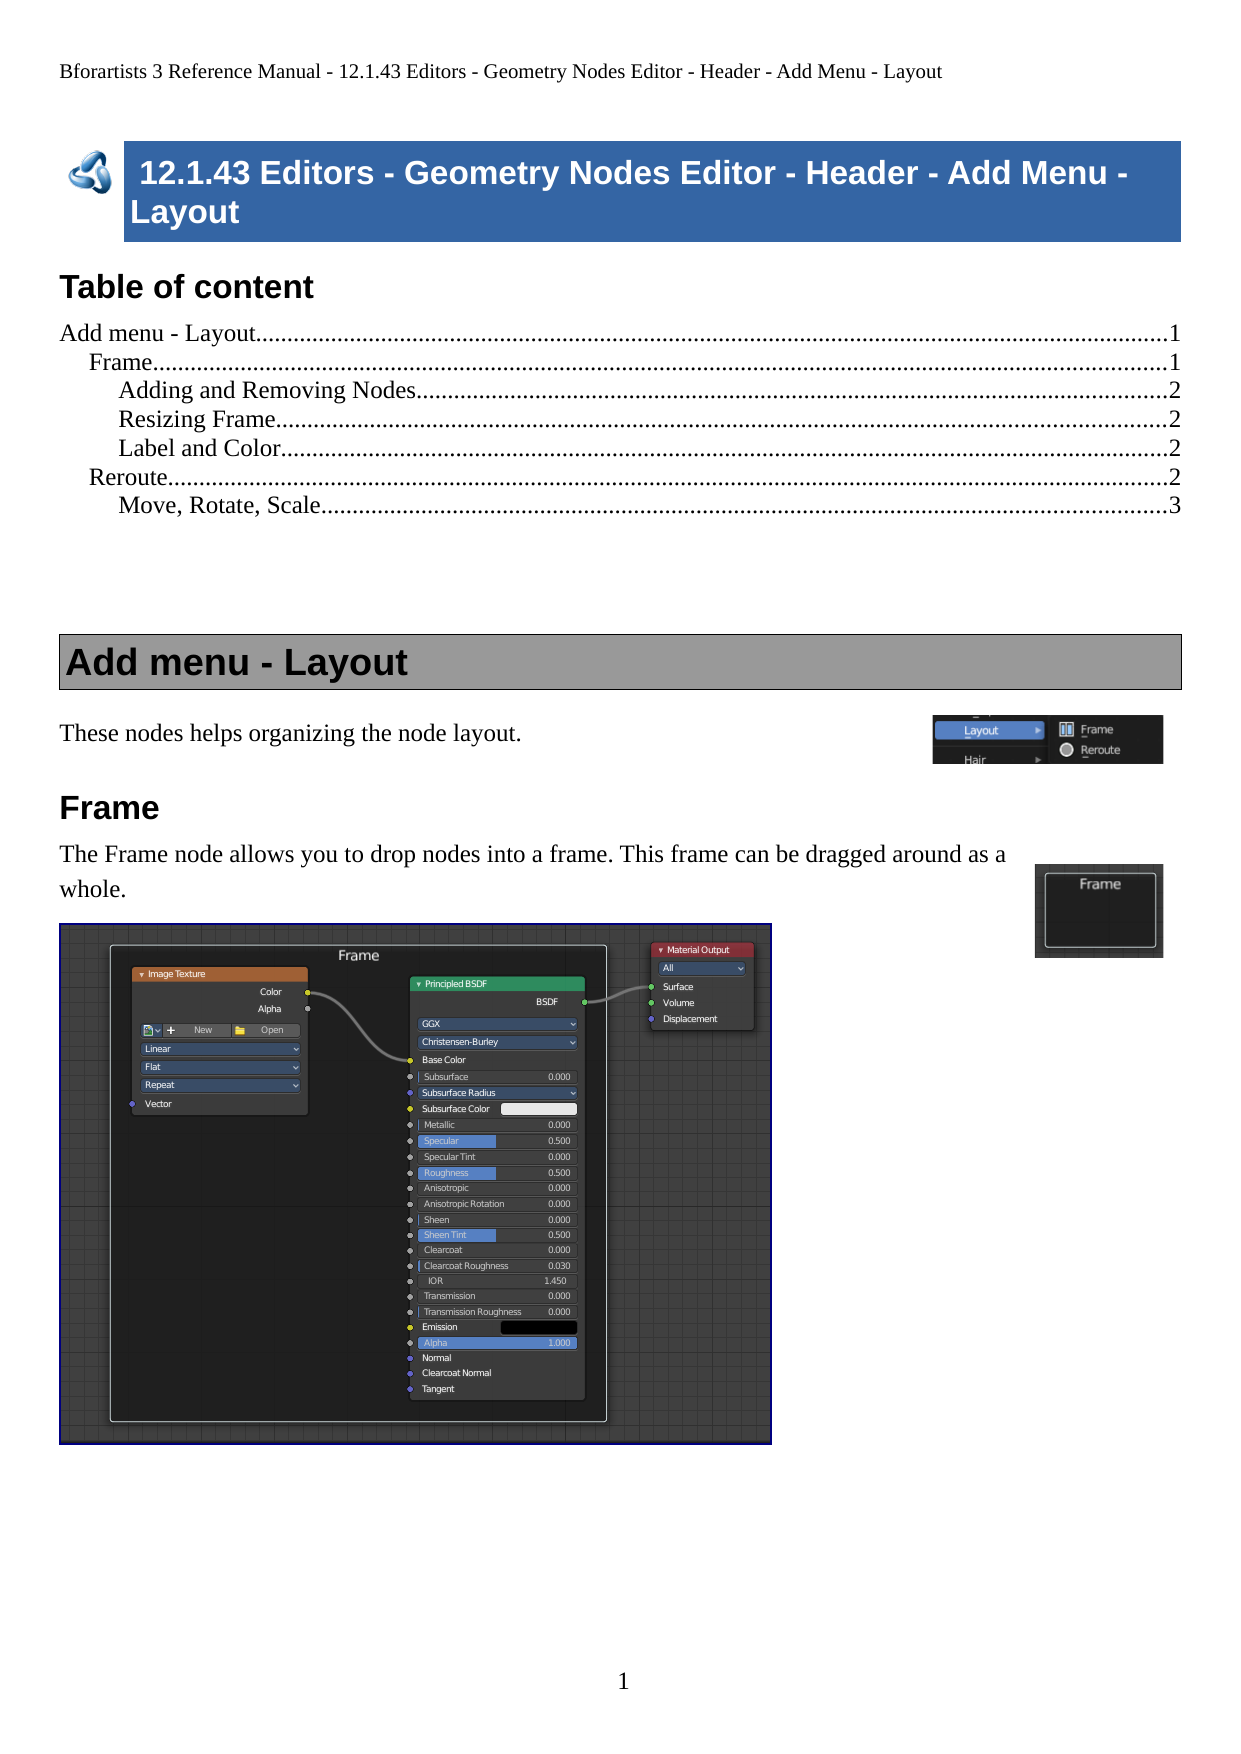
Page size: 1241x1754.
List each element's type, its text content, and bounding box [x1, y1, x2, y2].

text Label and Color 2 [118, 433, 1181, 462]
picture [932, 715, 1164, 764]
text Resizing Frame 2 [118, 404, 1181, 433]
text Adding and Removing Nodes 2 [118, 375, 1181, 404]
picture [61, 925, 770, 1443]
text Move, Rotate, Scale 3 [118, 490, 1181, 519]
text The Frame node allows you to drop nodes into a frame. This frame can be dragged around as a whole. [59, 839, 1181, 902]
subtitle Table of content [59, 267, 1181, 305]
subtitle Frame [59, 788, 1181, 827]
picture [1034, 864, 1164, 958]
table_header [59, 141, 124, 242]
text Frame 1 [88, 347, 1181, 375]
text Add menu - Layout 1 [59, 318, 1181, 347]
picture [65, 147, 114, 197]
table_header Add menu - Layout [60, 635, 1181, 689]
text Reroute 2 [88, 462, 1181, 490]
table_header 12.1.43 Editors - Geometry Nodes Editor - Header - Add Menu - Layout [124, 141, 1181, 242]
text These nodes helps organizing the node layout. [59, 718, 932, 747]
